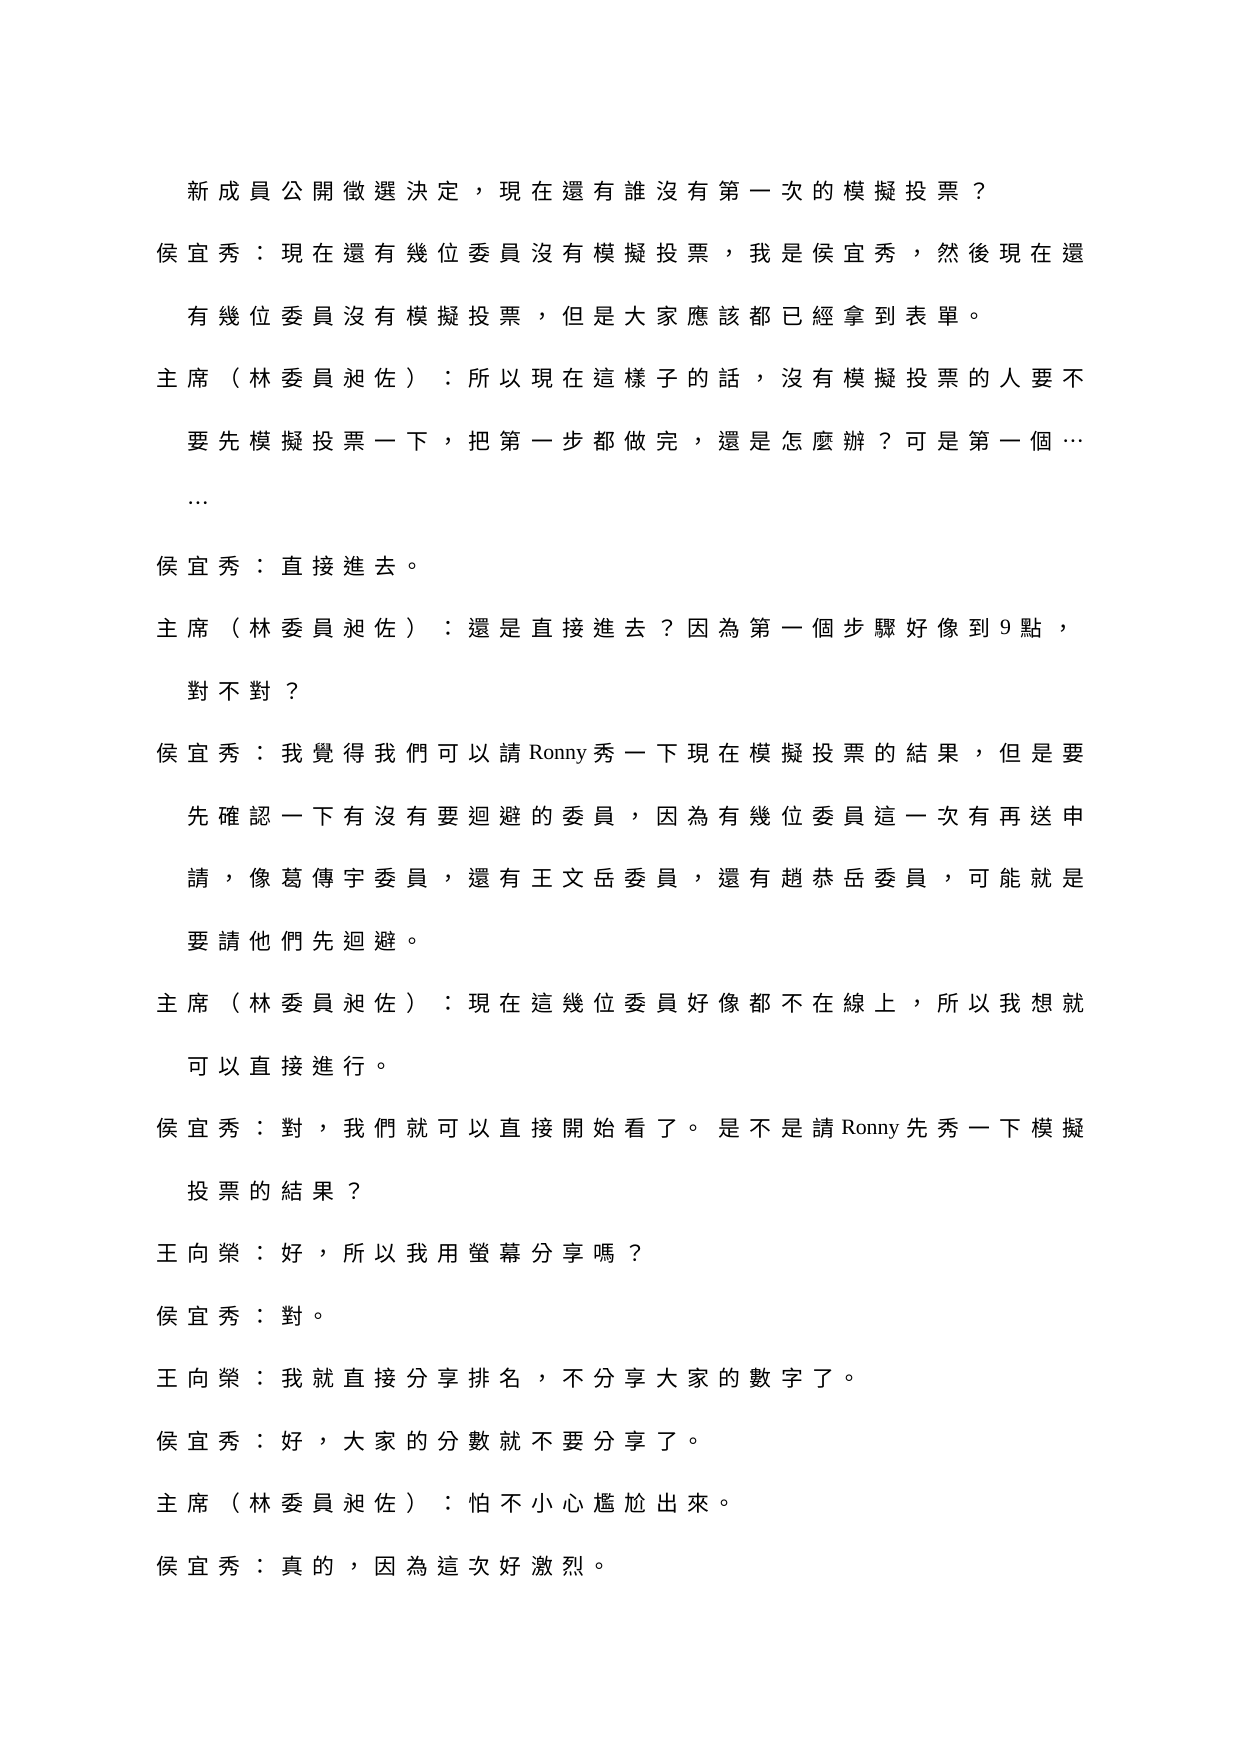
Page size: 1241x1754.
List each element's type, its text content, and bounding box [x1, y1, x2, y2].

text 侯宜秀：對，我們就可以直接開始看了。是不是請Ronny先秀一下模擬投票的結果？ [151, 1096, 1089, 1221]
text 侯宜秀：對。 [151, 1283, 1089, 1346]
text 主席（林委員昶佐）：怕不小心尷尬出來。 [151, 1471, 1089, 1533]
text 主席（林委員昶佐）：還是直接進去？因為第一個步驟好像到9點，對不對？ [151, 596, 1089, 721]
text 主席（林委員昶佐）：現在這幾位委員好像都不在線上，所以我想就可以直接進行。 [151, 971, 1089, 1096]
text 新成員公開徵選決定，現在還有誰沒有第一次的模擬投票？ [151, 158, 1089, 221]
text 侯宜秀：真的，因為這次好激烈。 [151, 1533, 1089, 1596]
text 侯宜秀：直接進去。 [151, 533, 1089, 596]
text 王向榮：我就直接分享排名，不分享大家的數字了。 [151, 1346, 1089, 1408]
text 侯宜秀：好，大家的分數就不要分享了。 [151, 1408, 1089, 1471]
text 侯宜秀：現在還有幾位委員沒有模擬投票，我是侯宜秀，然後現在還有幾位委員沒有模擬投票，但是大家應該都已經拿到表單。 [151, 221, 1089, 346]
text 主席（林委員昶佐）：所以現在這樣子的話，沒有模擬投票的人要不要先模擬投票一下，把第一步都做完，還是怎麼辦？可是第一個…… [151, 346, 1089, 533]
text 侯宜秀：我覺得我們可以請Ronny秀一下現在模擬投票的結果，但是要先確認一下有沒有要迴避的委員，因為有幾位委員這一次有再送申請，像葛傳宇委員，還有王文岳委員，還有趙恭岳委員，可能就是要請他們先迴避。 [151, 721, 1089, 971]
text 王向榮：好，所以我用螢幕分享嗎？ [151, 1221, 1089, 1283]
